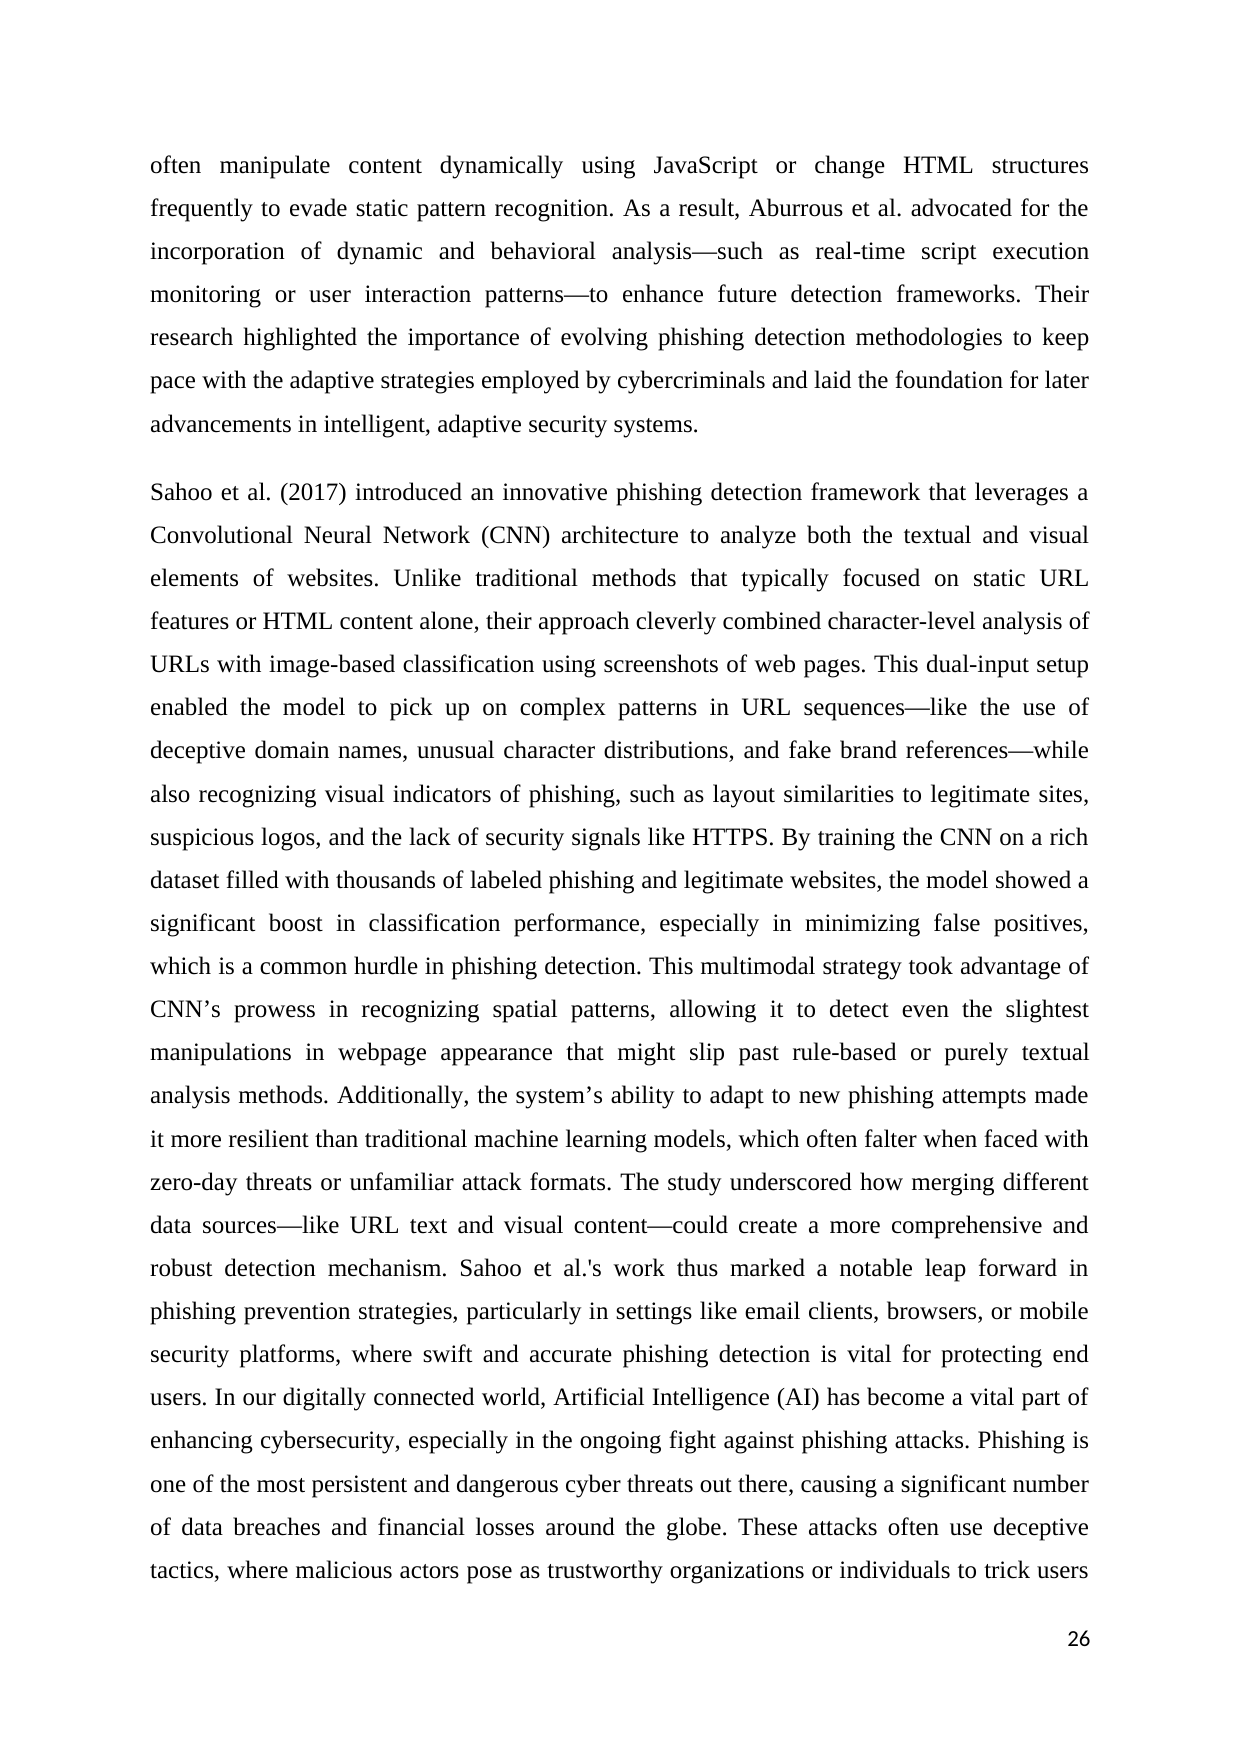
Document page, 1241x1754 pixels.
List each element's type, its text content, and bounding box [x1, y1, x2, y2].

text often manipulate content dynamically using JavaScript or change HTML structures frequently to evade static pattern recognition. As a result, Aburrous et al. advocated for the incorporation of dynamic and behavioral analysis—such as real-time script execution monitoring or user interaction patterns—to enhance future detection frameworks. Their research highlighted the importance of evolving phishing detection methodologies to keep pace with the adaptive strategies employed by cybercriminals and laid the foundation for later advancements in intelligent, adaptive security systems. [150, 150, 1090, 437]
text Sahoo et al. (2017) introduced an innovative phishing detection framework that leverages a Convolutional Neural Network (CNN) architecture to analyze both the textual and visual elements of websites. Unlike traditional methods that typically focused on static URL features or HTML content alone, their approach cleverly combined character-level analysis of URLs with image-based classification using screenshots of web pages. This dual-input setup enabled the model to pick up on complex patterns in URL sequences—like the use of deceptive domain names, unusual character distributions, and fake brand references—while also recognizing visual indicators of phishing, such as layout similarities to legitimate sites, suspicious logos, and the lack of security signals like HTTPS. By training the CNN on a rich dataset filled with thousands of labeled phishing and legitimate websites, the model showed a significant boost in classification performance, especially in minimizing false positives, which is a common hurdle in phishing detection. This multimodal strategy took advantage of CNN’s prowess in recognizing spatial patterns, allowing it to detect even the slightest manipulations in webpage appearance that might slip past rule-based or purely textual analysis methods. Additionally, the system’s ability to adapt to new phishing attempts made it more resilient than traditional machine learning models, which often falter when faced with zero-day threats or unfamiliar attack formats. The study underscored how merging different data sources—like URL text and visual content—could create a more comprehensive and robust detection mechanism. Sahoo et al.'s work thus marked a notable leap forward in phishing prevention strategies, particularly in settings like email clients, browsers, or mobile security platforms, where swift and accurate phishing detection is vital for protecting end users. In our digitally connected world, Artificial Intelligence (AI) has become a vital part of enhancing cybersecurity, especially in the ongoing fight against phishing attacks. Phishing is one of the most persistent and dangerous cyber threats out there, causing a significant number of data breaches and financial losses around the globe. These attacks often use deceptive tactics, where malicious actors pose as trustworthy organizations or individuals to trick users [150, 477, 1090, 1584]
